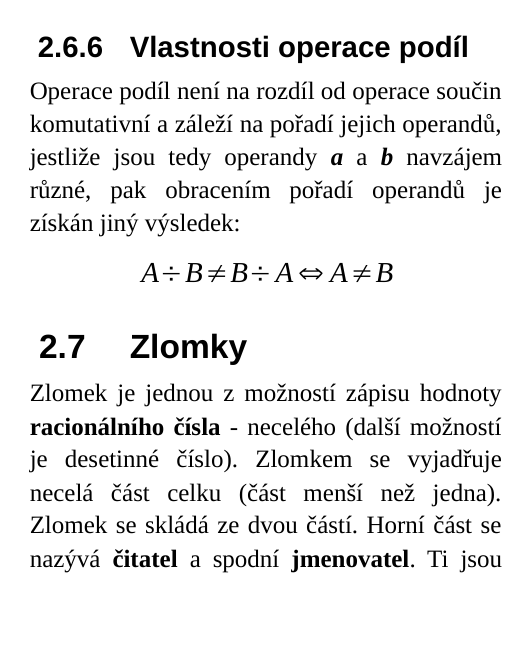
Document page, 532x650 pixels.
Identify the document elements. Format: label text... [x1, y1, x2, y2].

subtitle Zlomky [29, 327, 502, 366]
subtitle Vlastnosti operace podíl [29, 29, 502, 63]
text Operace podíl není na rozdíl od operace součin komutativní a záleží na pořadí jejich operandů, jestliže jsou tedy operandy a a b navzájem různé, pak obracením pořadí operandů je získán jiný výsledek: [29, 76, 502, 237]
text Zlomek je jednou z možností zápisu hodnoty racionálního čísla - necelého (další možností je desetinné číslo). Zlomkem se vyjadřuje necelá část celku (část menší než jedna). Zlomek se skládá ze dvou částí. Horní část se nazývá čitatel a spodní jmenovatel. Ti jsou [29, 378, 502, 572]
